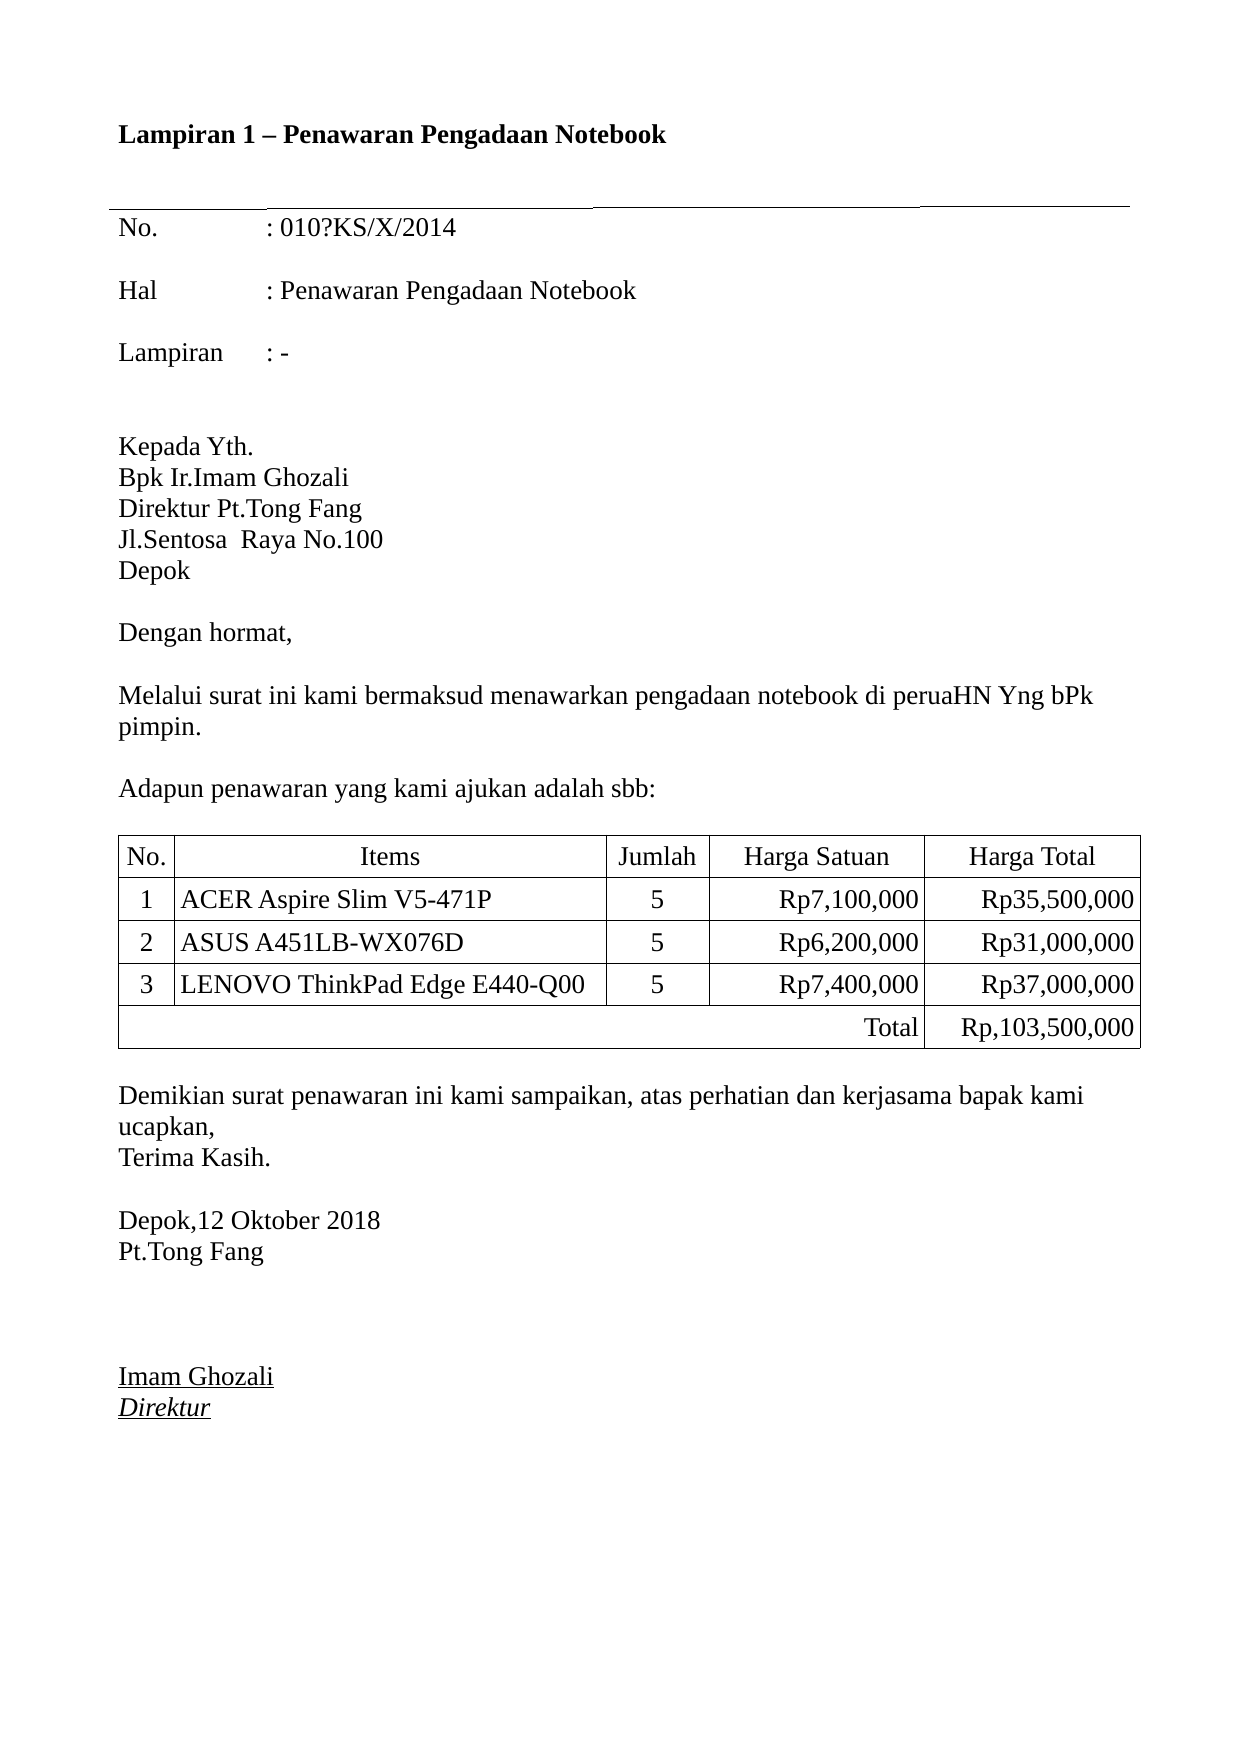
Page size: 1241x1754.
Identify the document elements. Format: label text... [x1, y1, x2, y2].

text Imam Ghozali [118, 1359, 1122, 1391]
table_header Harga Total [925, 836, 1140, 877]
table_header Harga Satuan [710, 836, 924, 877]
table_cell Total [119, 1006, 924, 1048]
table_cell Rp37,000,000 [925, 964, 1140, 1005]
table_cell 5 [607, 921, 709, 963]
table_cell Rp,103,500,000 [925, 1006, 1140, 1048]
text Melalui surat ini kami bermaksud menawarkan pengadaan notebook di peruaHN Yng bPk pimpin. [118, 679, 1122, 741]
text Kepada Yth. [118, 429, 1122, 461]
table_cell LENOVO ThinkPad Edge E440-Q00 [175, 964, 606, 1005]
text No. : 010?KS/X/2014 [118, 212, 1122, 243]
table_cell Rp7,400,000 [710, 964, 924, 1005]
table_cell ACER Aspire Slim V5-471P [175, 878, 606, 920]
table_cell 2 [119, 921, 174, 963]
text Depok [118, 554, 1122, 585]
text Bpk Ir.Imam Ghozali [118, 461, 1122, 492]
table_header Items [175, 836, 606, 877]
table_cell 5 [607, 964, 709, 1005]
text Pt.Tong Fang [118, 1235, 1122, 1266]
table_cell Rp35,500,000 [925, 878, 1140, 920]
text Hal : Penawaran Pengadaan Notebook [118, 274, 1122, 305]
text Demikian surat penawaran ini kami sampaikan, atas perhatian dan kerjasama bapak kami ucapkan, [118, 1079, 1122, 1142]
text Lampiran : - [118, 336, 1122, 367]
text Direktur Pt.Tong Fang [118, 492, 1122, 523]
table_cell 1 [119, 878, 174, 920]
text Adapun penawaran yang kami ajukan adalah sbb: [118, 772, 1122, 803]
text Lampiran 1 – Penawaran Pengadaan Notebook [118, 118, 1122, 149]
table_cell ASUS A451LB-WX076D [175, 921, 606, 963]
table_header Jumlah [607, 836, 709, 877]
table_cell Rp7,100,000 [710, 878, 924, 920]
table_cell Rp6,200,000 [710, 921, 924, 963]
text Depok,12 Oktober 2018 [118, 1204, 1122, 1235]
text Direktur [118, 1391, 1122, 1422]
table_cell 3 [119, 964, 174, 1005]
table_cell Rp31,000,000 [925, 921, 1140, 963]
text Jl.Sentosa Raya No.100 [118, 523, 1122, 554]
table_cell 5 [607, 878, 709, 920]
table_header No. [119, 836, 174, 877]
text Terima Kasih. [118, 1142, 1122, 1173]
text Dengan hormat, [118, 616, 1122, 648]
